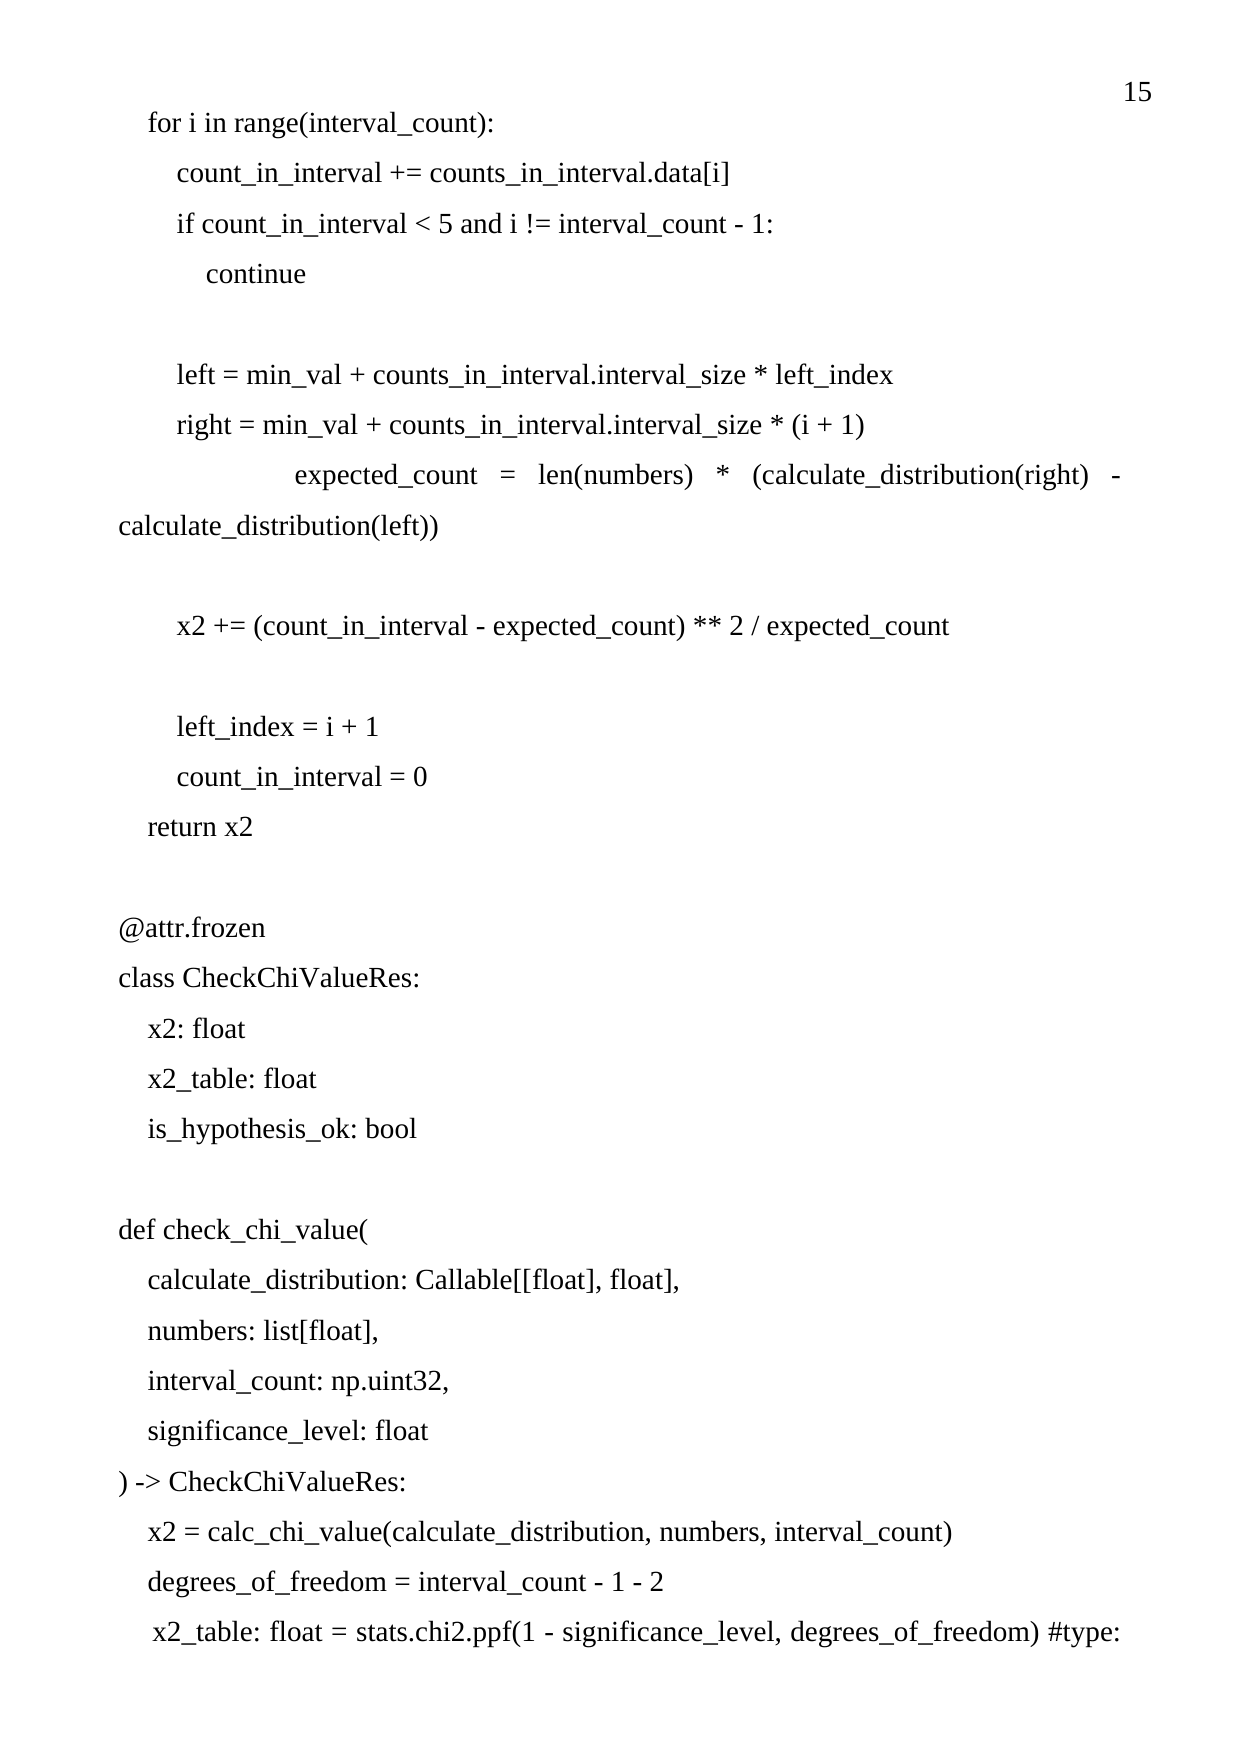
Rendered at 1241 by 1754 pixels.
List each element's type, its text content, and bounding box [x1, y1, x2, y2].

text class CheckChiValueRes: [118, 961, 1122, 994]
text significance_level: float [118, 1413, 1122, 1447]
text x2 = calc_chi_value(calculate_distribution, numbers, interval_count) [118, 1514, 1122, 1547]
text @attr.frozen [118, 910, 1122, 944]
text x2_table: float [118, 1061, 1122, 1095]
text left_index = i + 1 [118, 709, 1122, 742]
text right = min_val + counts_in_interval.interval_size * (i + 1) [118, 407, 1122, 441]
text degrees_of_freedom = interval_count - 1 - 2 [118, 1564, 1122, 1598]
text count_in_interval += counts_in_interval.data[i] [118, 156, 1122, 189]
text numbers: list[float], [118, 1313, 1122, 1346]
text x2 += (count_in_interval - expected_count) ** 2 / expected_count [118, 608, 1122, 642]
text x2: float [118, 1011, 1122, 1044]
text calculate_distribution: Callable[[float], float], [118, 1262, 1122, 1296]
text left = min_val + counts_in_interval.interval_size * left_index [118, 357, 1122, 390]
text return x2 [118, 809, 1122, 843]
text if count_in_interval < 5 and i != interval_count - 1: [118, 206, 1122, 239]
text ) -> CheckChiValueRes: [118, 1464, 1122, 1497]
text count_in_interval = 0 [118, 759, 1122, 793]
text is_hypothesis_ok: bool [118, 1111, 1122, 1145]
text expected_count = len(numbers) * (calculate_distribution(right) - calculate_distribution(left)) [118, 457, 1122, 541]
text for i in range(interval_count): [118, 105, 1122, 139]
text continue [118, 256, 1122, 290]
text interval_count: np.uint32, [118, 1363, 1122, 1397]
text def check_chi_value( [118, 1212, 1122, 1246]
text x2_table: float = stats.chi2.ppf(1 - significance_level, degrees_of_freedom) #type: [118, 1614, 1122, 1648]
